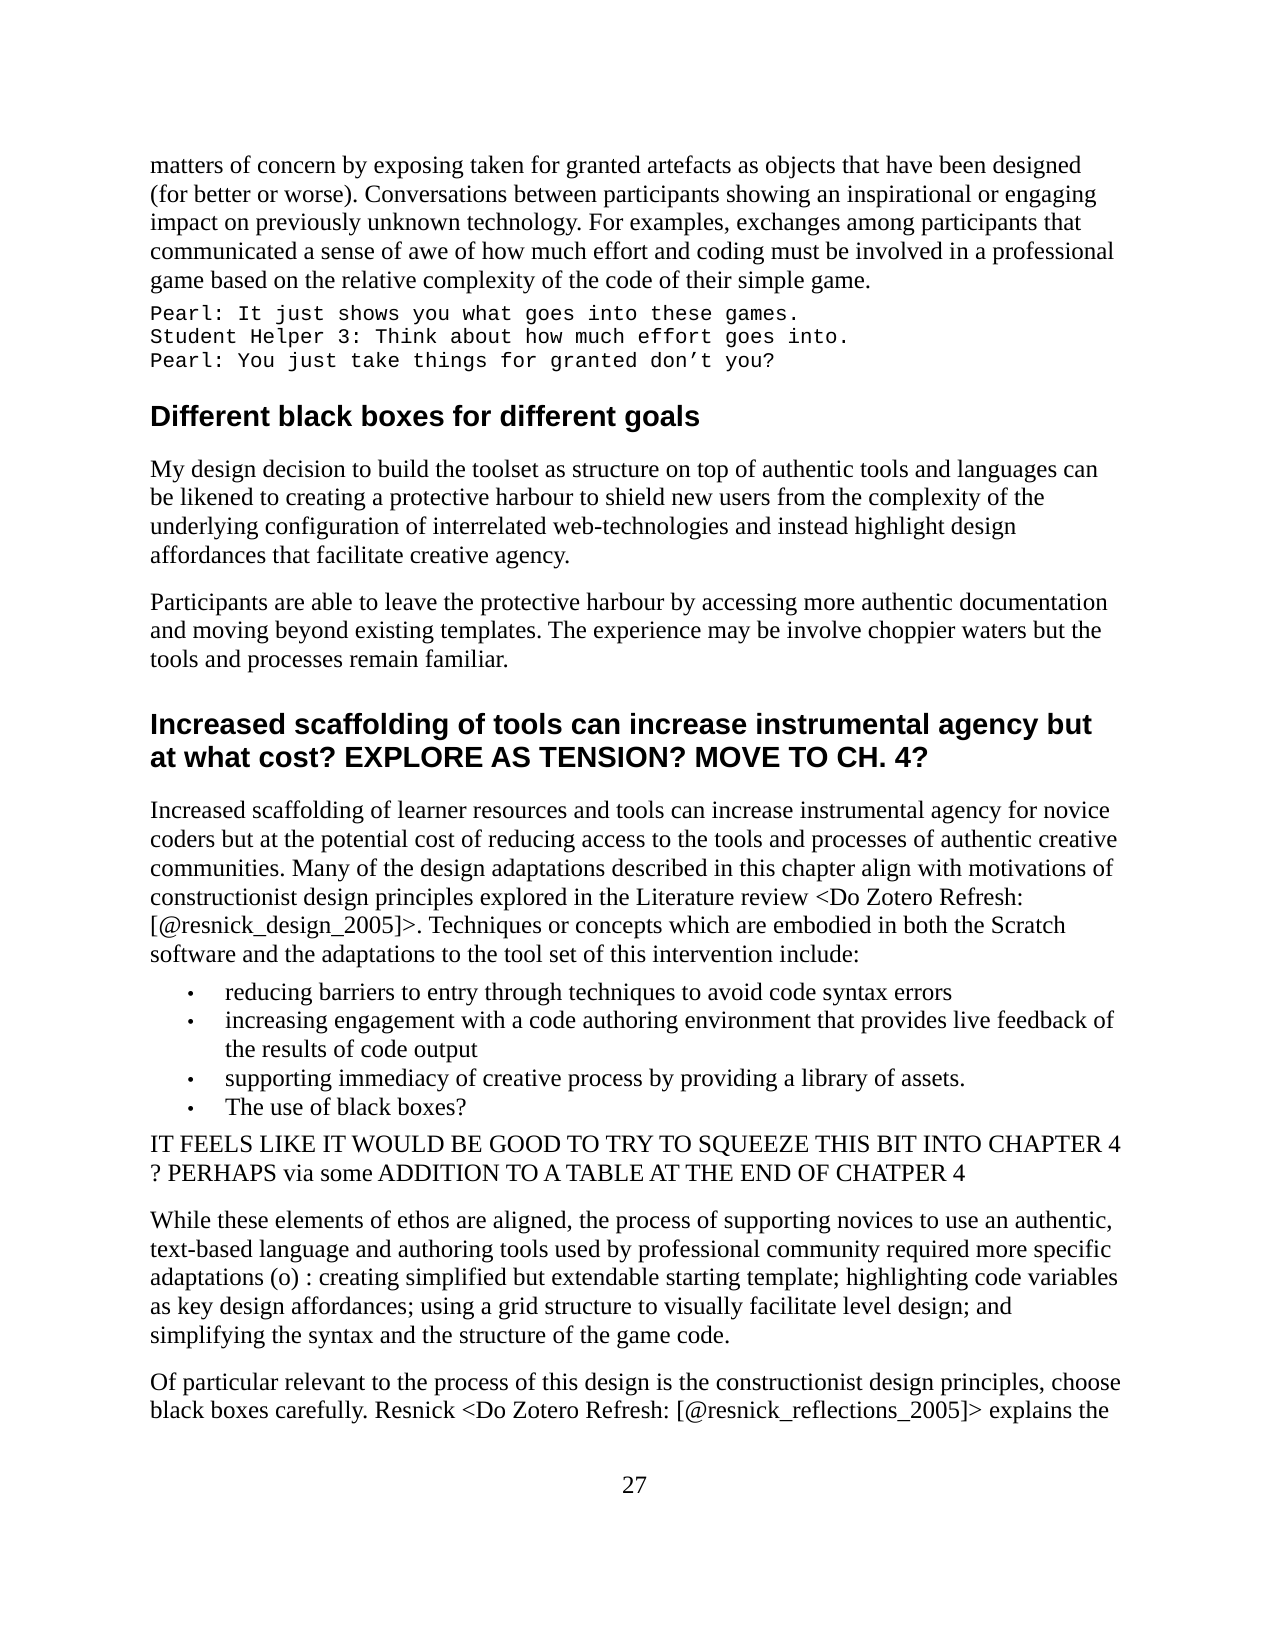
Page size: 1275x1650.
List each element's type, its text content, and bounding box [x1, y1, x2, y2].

text While these elements of ethos are aligned, the process of supporting novices to use an authentic, text-based language and authoring tools used by professional community required more specific adaptations (o) : creating simplified but extendable starting template; highlighting code variables as key design affordances; using a grid structure to visually facilitate level design; and simplifying the syntax and the structure of the game code. [150, 1205, 1125, 1349]
text Pearl: It just shows you what goes into these games. [150, 303, 1125, 326]
text Increased scaffolding of learner resources and tools can increase instrumental agency for novice coders but at the potential cost of reducing access to the tools and processes of authentic creative communities. Many of the design adaptations described in this chapter align with motivations of constructionist design principles explored in the Literature review <Do Zotero Refresh: [@resnick_design_2005]>. Techniques or concepts which are embodied in both the Scratch software and the adaptations to the tool set of this intervention include: [150, 795, 1125, 968]
text Of particular relevant to the process of this design is the constructionist design principles, choose black boxes carefully. Resnick <Do Zotero Refresh: [@resnick_reflections_2005]> explains the [150, 1367, 1125, 1424]
list reducing barriers to entry through techniques to avoid code syntax errors [187, 977, 1125, 1006]
list The use of black boxes? [187, 1092, 1125, 1121]
subtitle Different black boxes for different goals [150, 399, 1125, 432]
text Pearl: You just take things for granted don’t you? [150, 350, 1125, 374]
text IT FEELS LIKE IT WOULD BE GOOD TO TRY TO SQUEEZE THIS BIT INTO CHAPTER 4 ? PERHAPS via some ADDITION TO A TABLE AT THE END OF CHATPER 4 [150, 1129, 1125, 1187]
list supporting immediacy of creative process by providing a library of assets. [187, 1063, 1125, 1092]
text matters of concern by exposing taken for granted artefacts as objects that have been designed (for better or worse). Conversations between participants showing an inspirational or engaging impact on previously unknown technology. For examples, exchanges among participants that communicated a sense of awe of how much effort and coding must be involved in a professional game based on the relative complexity of the code of their simple game. [150, 150, 1125, 294]
list increasing engagement with a code authoring environment that provides live feedback of the results of code output [187, 1006, 1125, 1063]
subtitle Increased scaffolding of tools can increase instrumental agency but at what cost? EXPLORE AS TENSION? MOVE TO CH. 4? [150, 707, 1125, 774]
text Student Helper 3: Think about how much effort goes into. [150, 326, 1125, 350]
text Participants are able to leave the protective harbour by accessing more authentic documentation and moving beyond existing templates. The experience may be involve choppier waters but the tools and processes remain familiar. [150, 587, 1125, 673]
text My design decision to build the toolset as structure on top of authentic tools and languages can be likened to creating a protective harbour to shield new users from the complexity of the underlying configuration of interrelated web-technologies and instead highlight design affordances that facilitate creative agency. [150, 454, 1125, 569]
